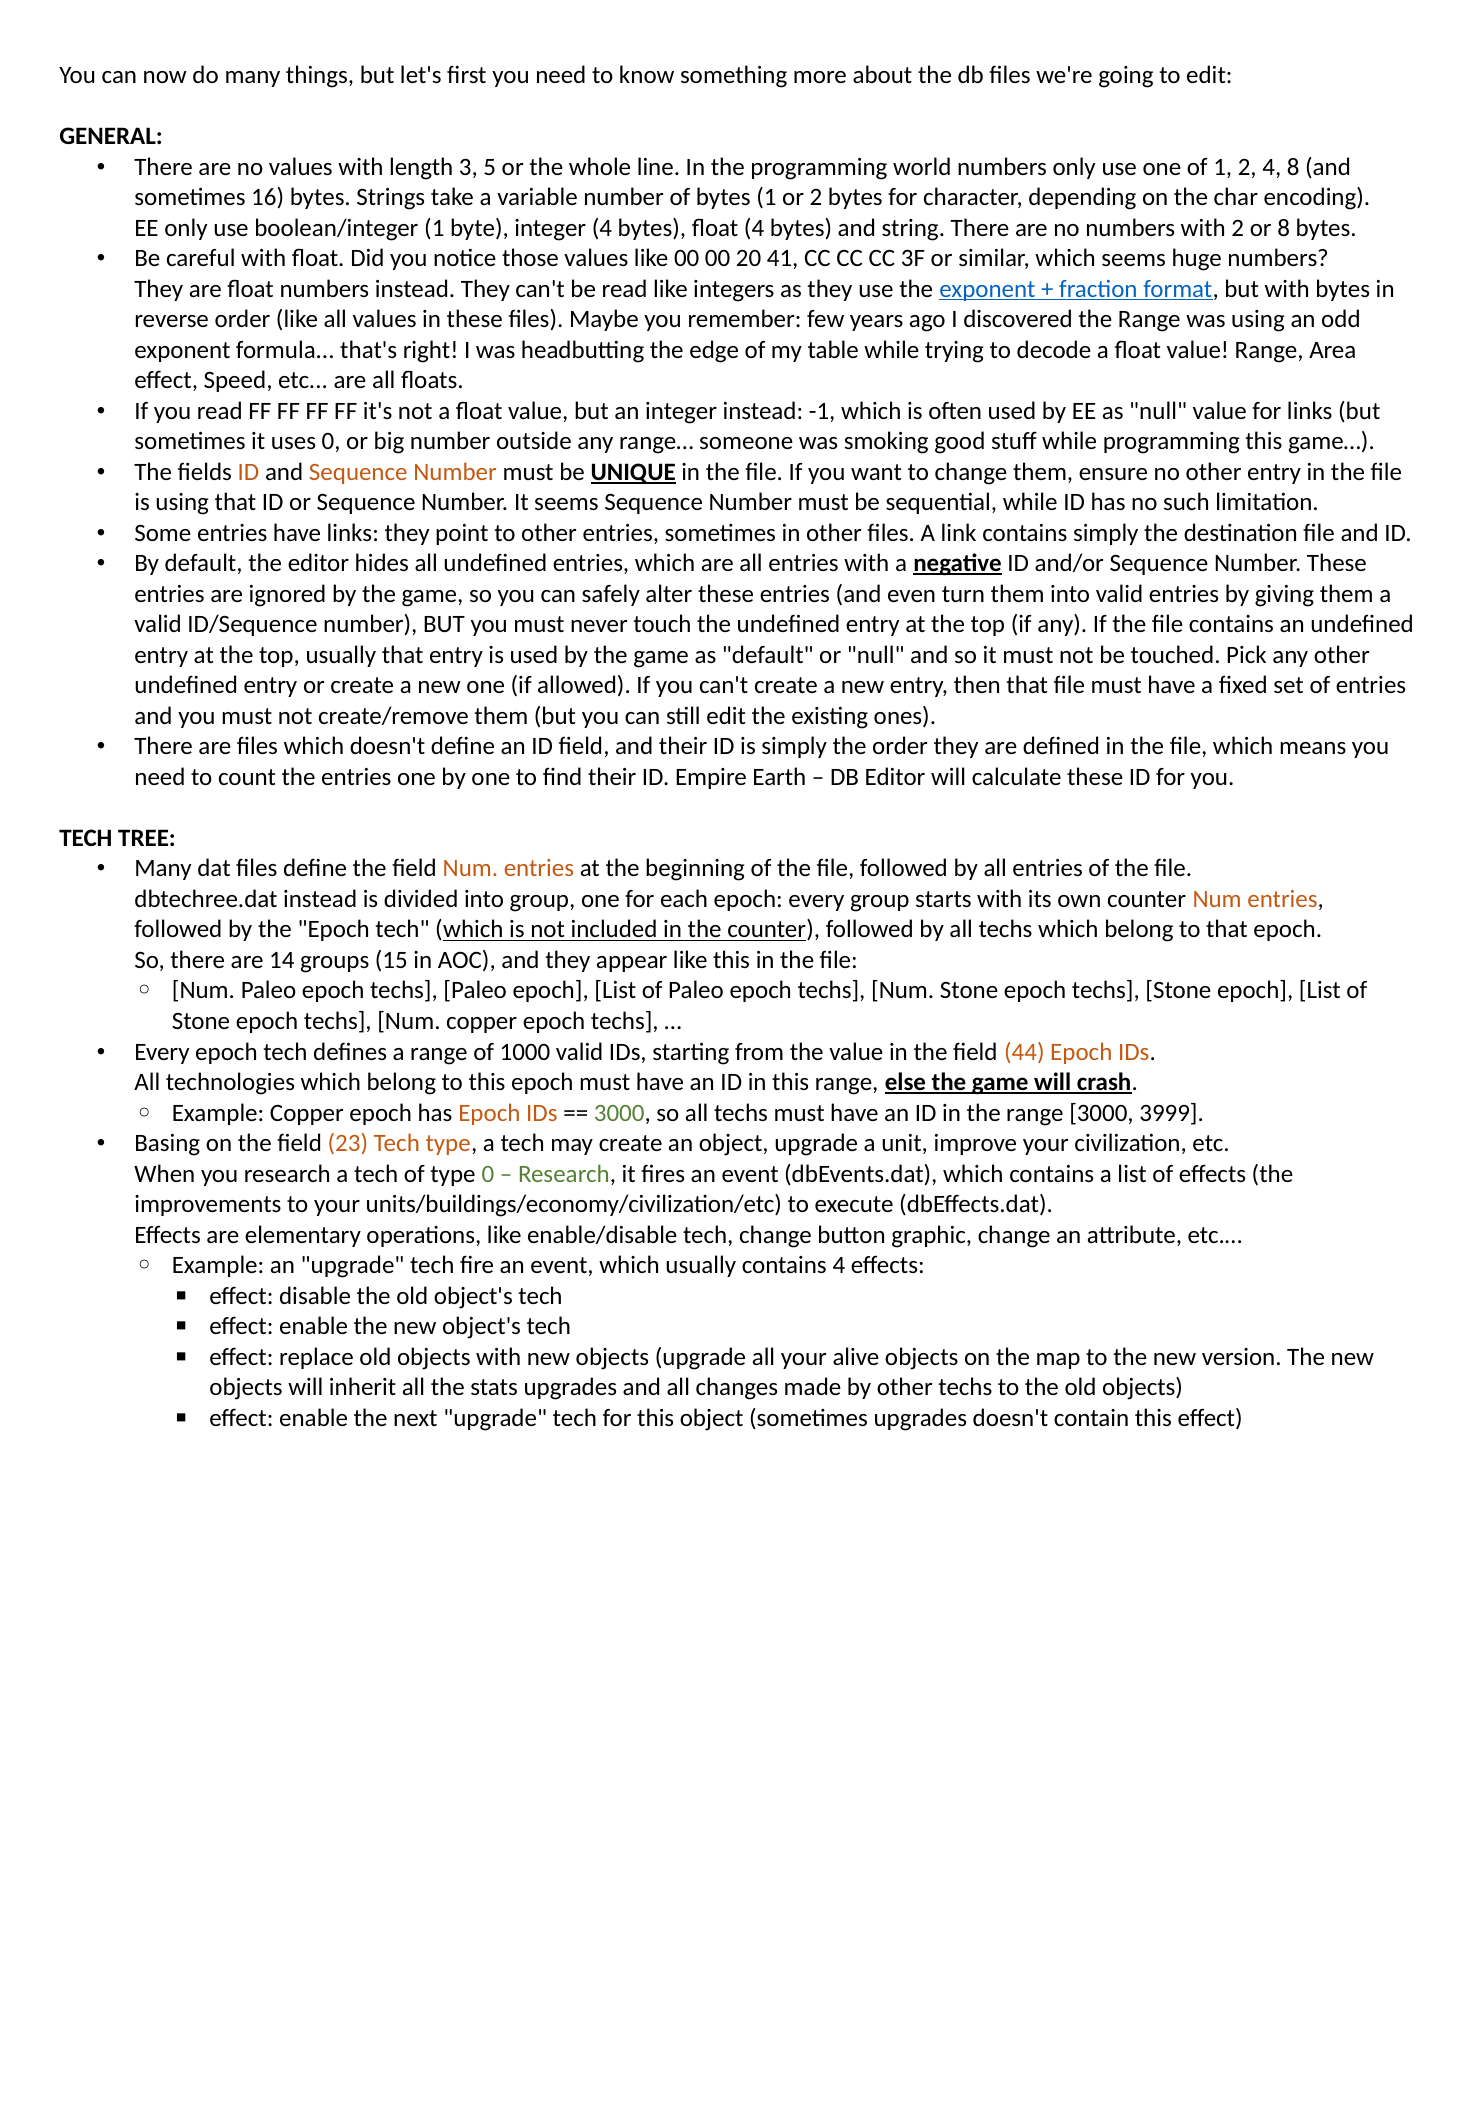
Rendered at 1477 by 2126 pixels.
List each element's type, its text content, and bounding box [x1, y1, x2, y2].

list Basing on the field (23) Tech type, a tech may create an object, upgrade a unit, improve your civilization, etc. When you research a tech of type 0 – Research, it fires an event (dbEvents.dat), which contains a list of effects (the improvements to your units/buildings/economy/civilization/etc) to execute (dbEffects.dat). Effects are elementary operations, like enable/disable tech, change button graphic, change an attribute, etc.… [97, 1127, 1417, 1249]
list effect: enable the new object's tech [172, 1310, 1417, 1341]
list effect: enable the next "upgrade" tech for this object (sometimes upgrades doesn't contain this effect) [172, 1402, 1417, 1432]
list [Num. Paleo epoch techs], [Paleo epoch], [List of Paleo epoch techs], [Num. Stone epoch techs], [Stone epoch], [List of Stone epoch techs], [Num. copper epoch techs], … [134, 975, 1417, 1036]
list Many dat files define the field Num. entries at the beginning of the file, followed by all entries of the file. dbtechree.dat instead is divided into group, one for each epoch: every group starts with its own counter Num entries, followed by the "Epoch tech" (which is not included in the counter), followed by all techs which belong to that epoch. So, there are 14 groups (15 in AOC), and they appear like this in the file: [97, 853, 1417, 975]
list Some entries have links: they point to other entries, sometimes in other files. A link contains simply the destination file and ID. [97, 517, 1417, 547]
text GENERAL: [59, 120, 1417, 151]
list The fields ID and Sequence Number must be UNIQUE in the file. If you want to change them, ensure no other entry in the file is using that ID or Sequence Number. It seems Sequence Number must be sequential, while ID has no such limitation. [97, 456, 1417, 517]
list There are files which doesn't define an ID field, and their ID is simply the order they are defined in the file, which means you need to count the entries one by one to find their ID. Empire Earth – DB Editor will calculate these ID for you. [97, 731, 1417, 792]
list If you read FF FF FF FF it's not a float value, but an integer instead: -1, which is often used by EE as "null" value for links (but sometimes it uses 0, or big number outside any range… someone was smoking good stuff while programming this game…). [97, 395, 1417, 456]
list Be careful with float. Did you notice those values like 00 00 20 41, CC CC CC 3F or similar, which seems huge numbers? They are float numbers instead. They can't be read like integers as they use the exponent + fraction format, but with bytes in reverse order (like all values in these files). Maybe you remember: few years ago I discovered the Range was using an odd exponent formula... that's right! I was headbutting the edge of my table while trying to decode a float value! Range, Area effect, Speed, etc... are all floats. [97, 242, 1417, 395]
list There are no values with length 3, 5 or the whole line. In the programming world numbers only use one of 1, 2, 4, 8 (and sometimes 16) bytes. Strings take a variable number of bytes (1 or 2 bytes for character, depending on the char encoding). EE only use boolean/integer (1 byte), integer (4 bytes), float (4 bytes) and string. There are no numbers with 2 or 8 bytes. [97, 151, 1417, 242]
list Example: Copper epoch has Epoch IDs == 3000, so all techs must have an ID in the range [3000, 3999]. [134, 1097, 1417, 1127]
list By default, the editor hides all undefined entries, which are all entries with a negative ID and/or Sequence Number. These entries are ignored by the game, so you can safely alter these entries (and even turn them into valid entries by giving them a valid ID/Sequence number), BUT you must never touch the undefined entry at the top (if any). If the file contains an undefined entry at the top, usually that entry is used by the game as "default" or "null" and so it must not be touched. Pick any other undefined entry or create a new one (if allowed). If you can't create a new entry, then that file must have a fixed set of entries and you must not create/remove them (but you can still edit the existing ones). [97, 547, 1417, 731]
list effect: disable the old object's tech [172, 1280, 1417, 1310]
text You can now do many things, but let's first you need to know something more about the db files we're going to edit: [59, 59, 1417, 89]
list Every epoch tech defines a range of 1000 valid IDs, starting from the value in the field (44) Epoch IDs. All technologies which belong to this epoch must have an ID in this range, else the game will crash. [97, 1036, 1417, 1097]
text TECH TREE: [59, 822, 1417, 853]
list effect: replace old objects with new objects (upgrade all your alive objects on the map to the new version. The new objects will inherit all the stats upgrades and all changes made by other techs to the old objects) [172, 1341, 1417, 1402]
list Example: an "upgrade" tech fire an event, which usually contains 4 effects: [134, 1249, 1417, 1280]
